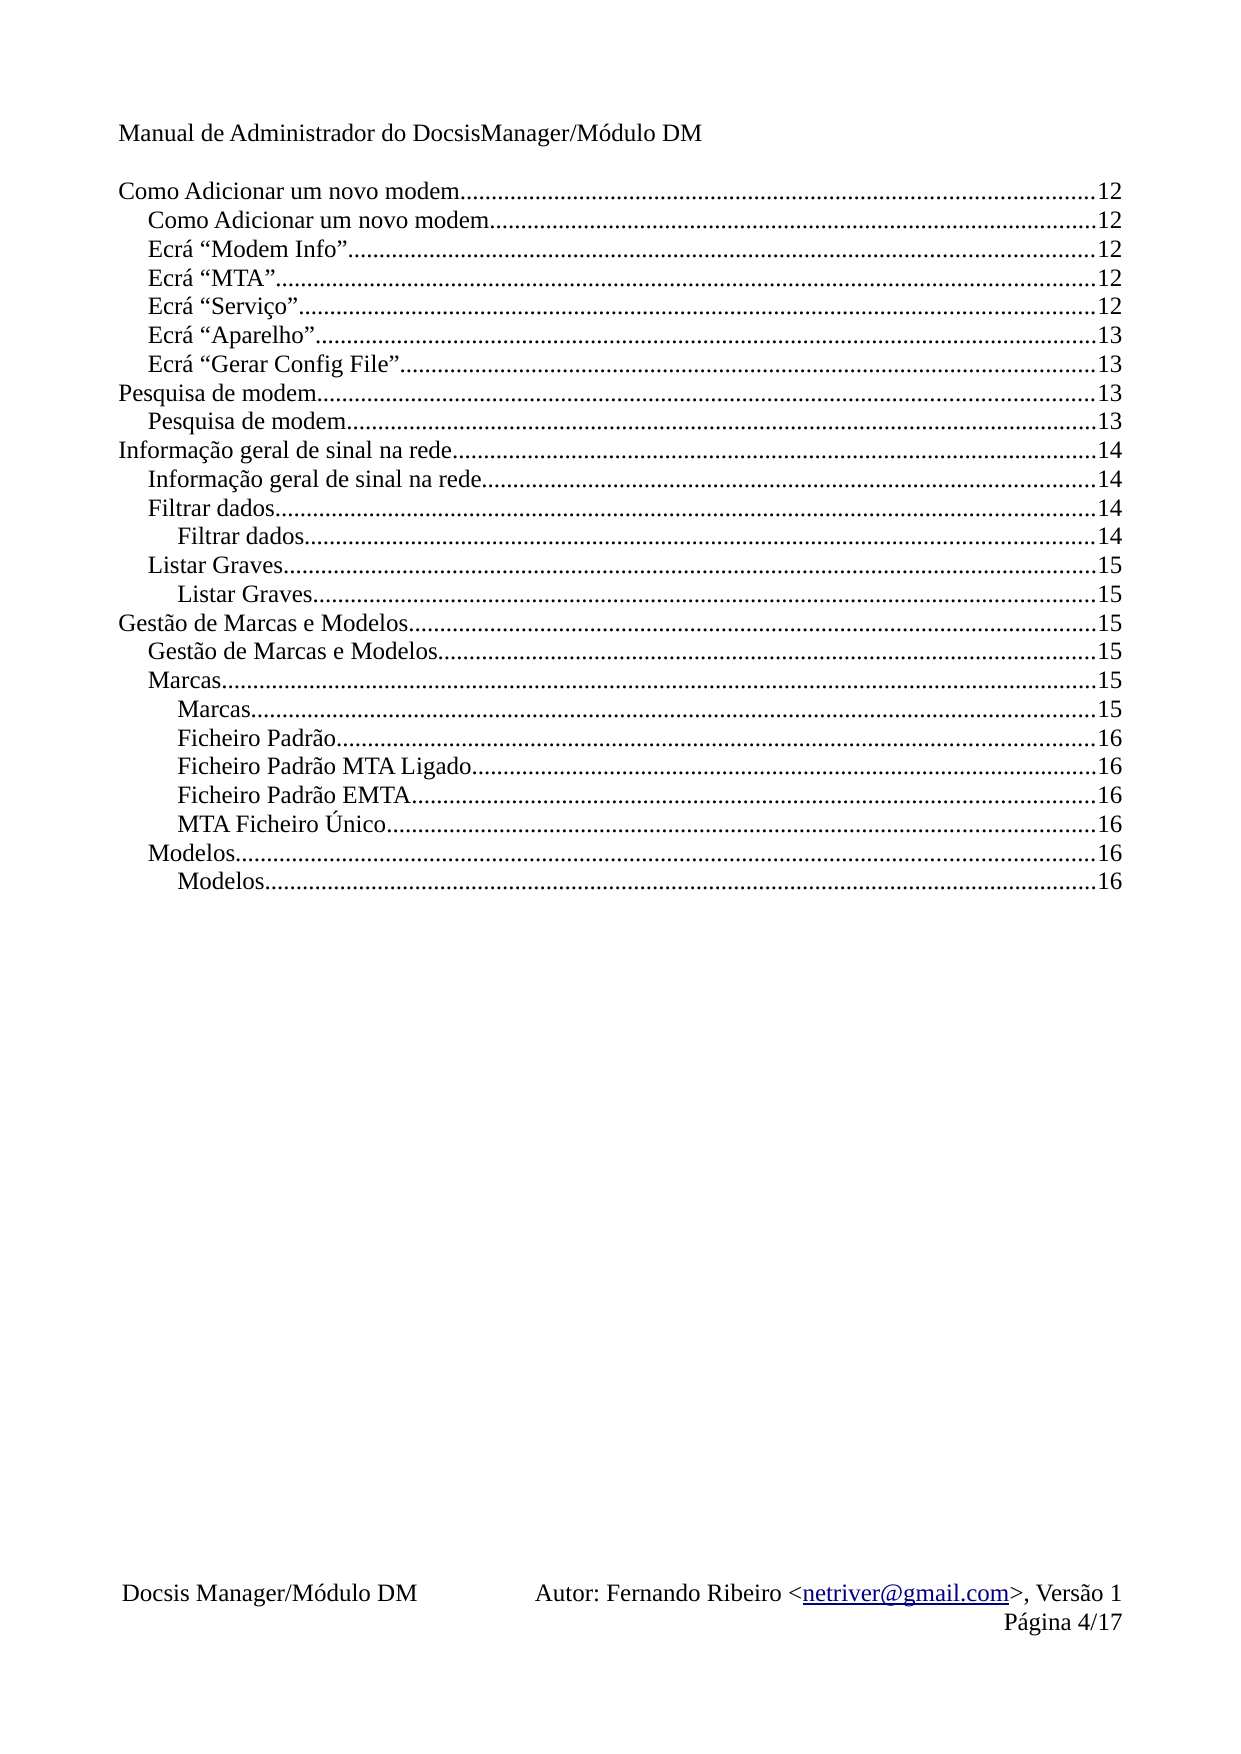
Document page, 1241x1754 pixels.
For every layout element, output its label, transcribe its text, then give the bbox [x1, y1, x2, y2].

text Ficheiro Padrão MTA Ligado 16 [177, 751, 1122, 780]
text Como Adicionar um novo modem 12 [148, 205, 1122, 234]
text Gestão de Marcas e Modelos 15 [148, 636, 1122, 665]
text Listar Graves 15 [177, 579, 1122, 608]
text Gestão de Marcas e Modelos 15 [118, 608, 1122, 636]
text Como Adicionar um novo modem 12 [118, 176, 1122, 205]
text Informação geral de sinal na rede 14 [148, 464, 1122, 493]
text Filtrar dados 14 [177, 521, 1122, 550]
text Ecrá “Aparelho” 13 [148, 320, 1122, 349]
text Ecrá “Serviço” 12 [148, 291, 1122, 320]
text Listar Graves 15 [148, 550, 1122, 579]
text Marcas 15 [148, 665, 1122, 694]
text Ficheiro Padrão EMTA 16 [177, 780, 1122, 809]
text Filtrar dados 14 [148, 493, 1122, 521]
text Modelos 16 [177, 866, 1122, 895]
text Pesquisa de modem 13 [148, 406, 1122, 435]
text Pesquisa de modem 13 [118, 378, 1122, 406]
text Ficheiro Padrão 16 [177, 723, 1122, 751]
text Modelos 16 [148, 838, 1122, 866]
text Ecrá “Gerar Config File” 13 [148, 349, 1122, 378]
text Marcas 15 [177, 694, 1122, 723]
text Ecrá “MTA” 12 [148, 263, 1122, 291]
text MTA Ficheiro Único 16 [177, 809, 1122, 838]
text Informação geral de sinal na rede 14 [118, 435, 1122, 464]
text Ecrá “Modem Info” 12 [148, 234, 1122, 263]
